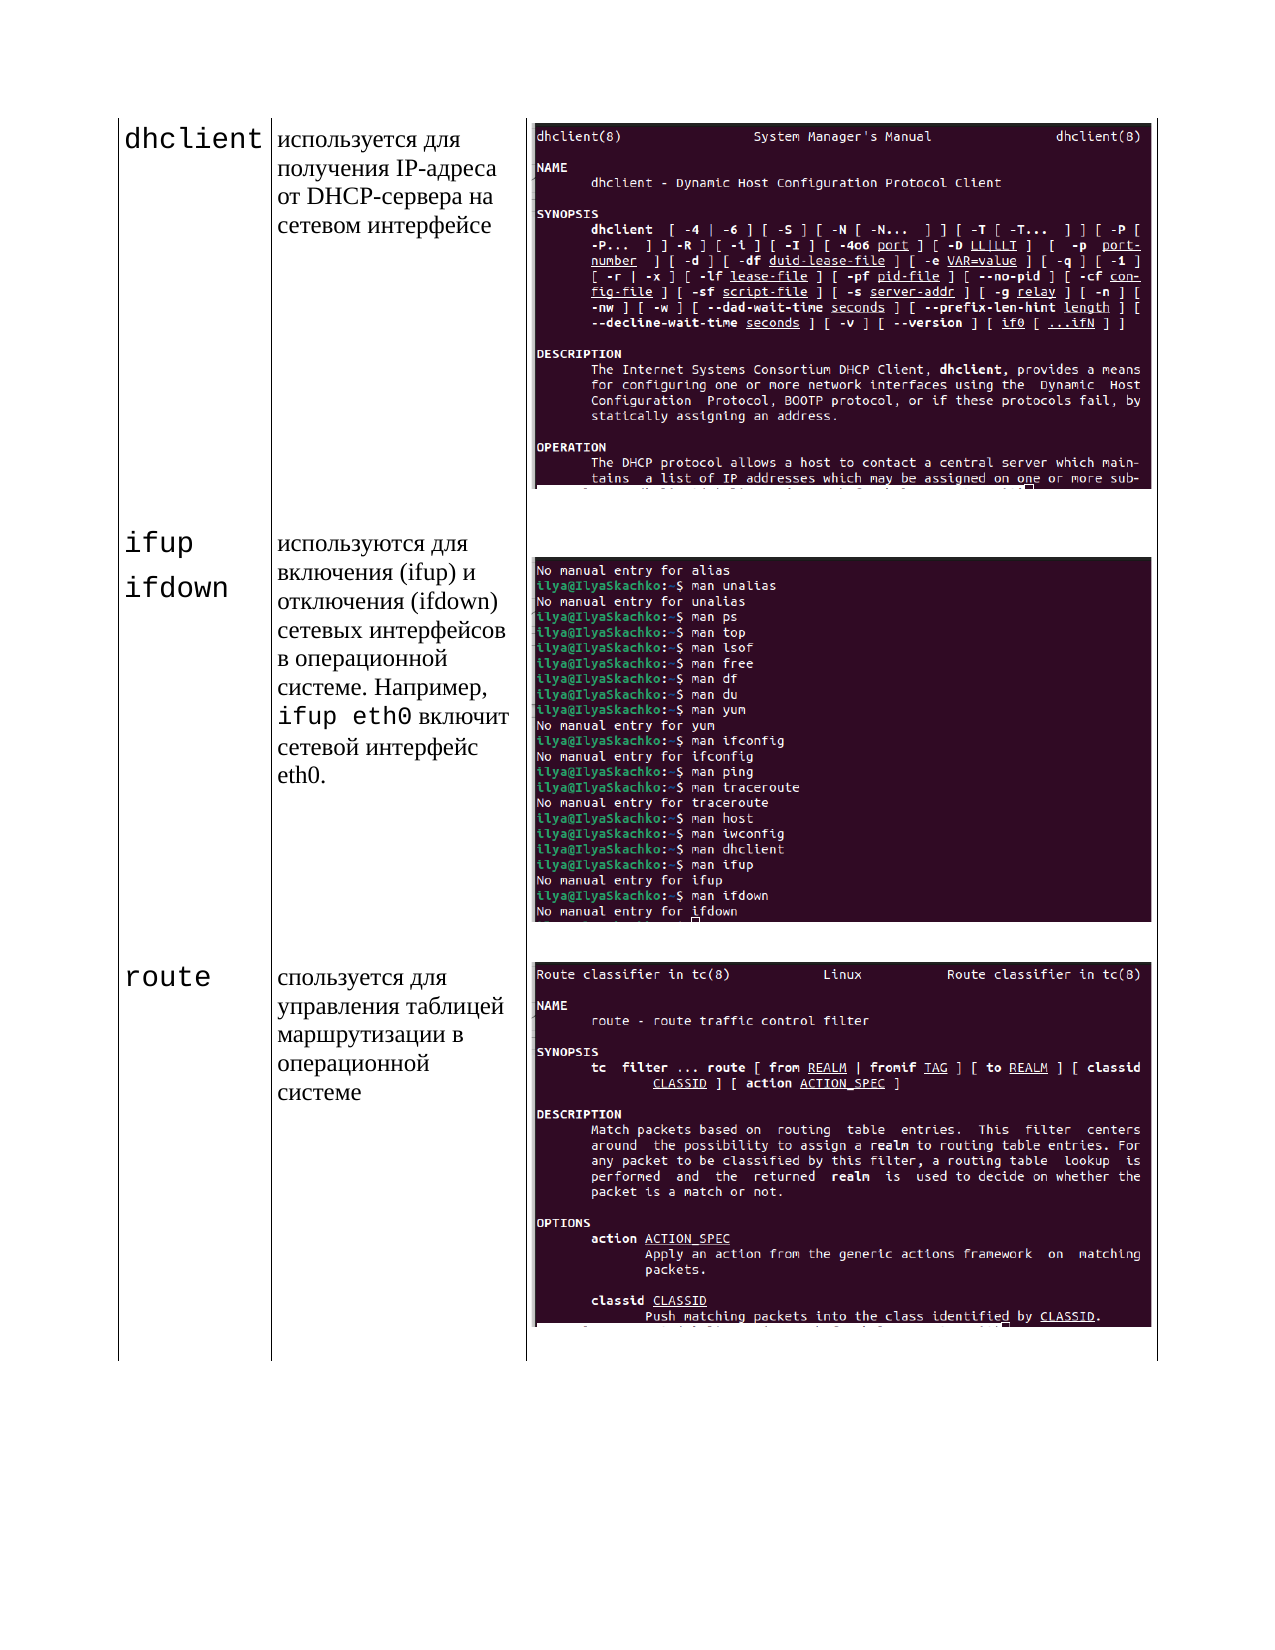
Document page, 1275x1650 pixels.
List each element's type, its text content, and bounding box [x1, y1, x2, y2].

table_cell dhclient [119, 118, 271, 523]
table_cell ifup [119, 523, 271, 567]
table_cell ifdown [119, 567, 271, 956]
table_cell используется для получения IP-адреса от DHCP-сервера на сетевом интерфейсе [272, 118, 526, 523]
table_cell [527, 118, 1157, 523]
table_cell [527, 956, 1157, 1361]
table_cell спользуется для управления таблицей маршрутизации в операционной системе [272, 956, 526, 1361]
picture [531, 123, 1152, 489]
picture [531, 557, 1152, 922]
table_cell [527, 523, 1157, 956]
table_cell route [119, 956, 271, 1361]
picture [531, 962, 1152, 1327]
table_cell используются для включения (ifup) и отключения (ifdown) сетевых интерфейсов в операционной системе. Например, ifup eth0 включит сетевой интерфейс eth0. [272, 523, 526, 956]
